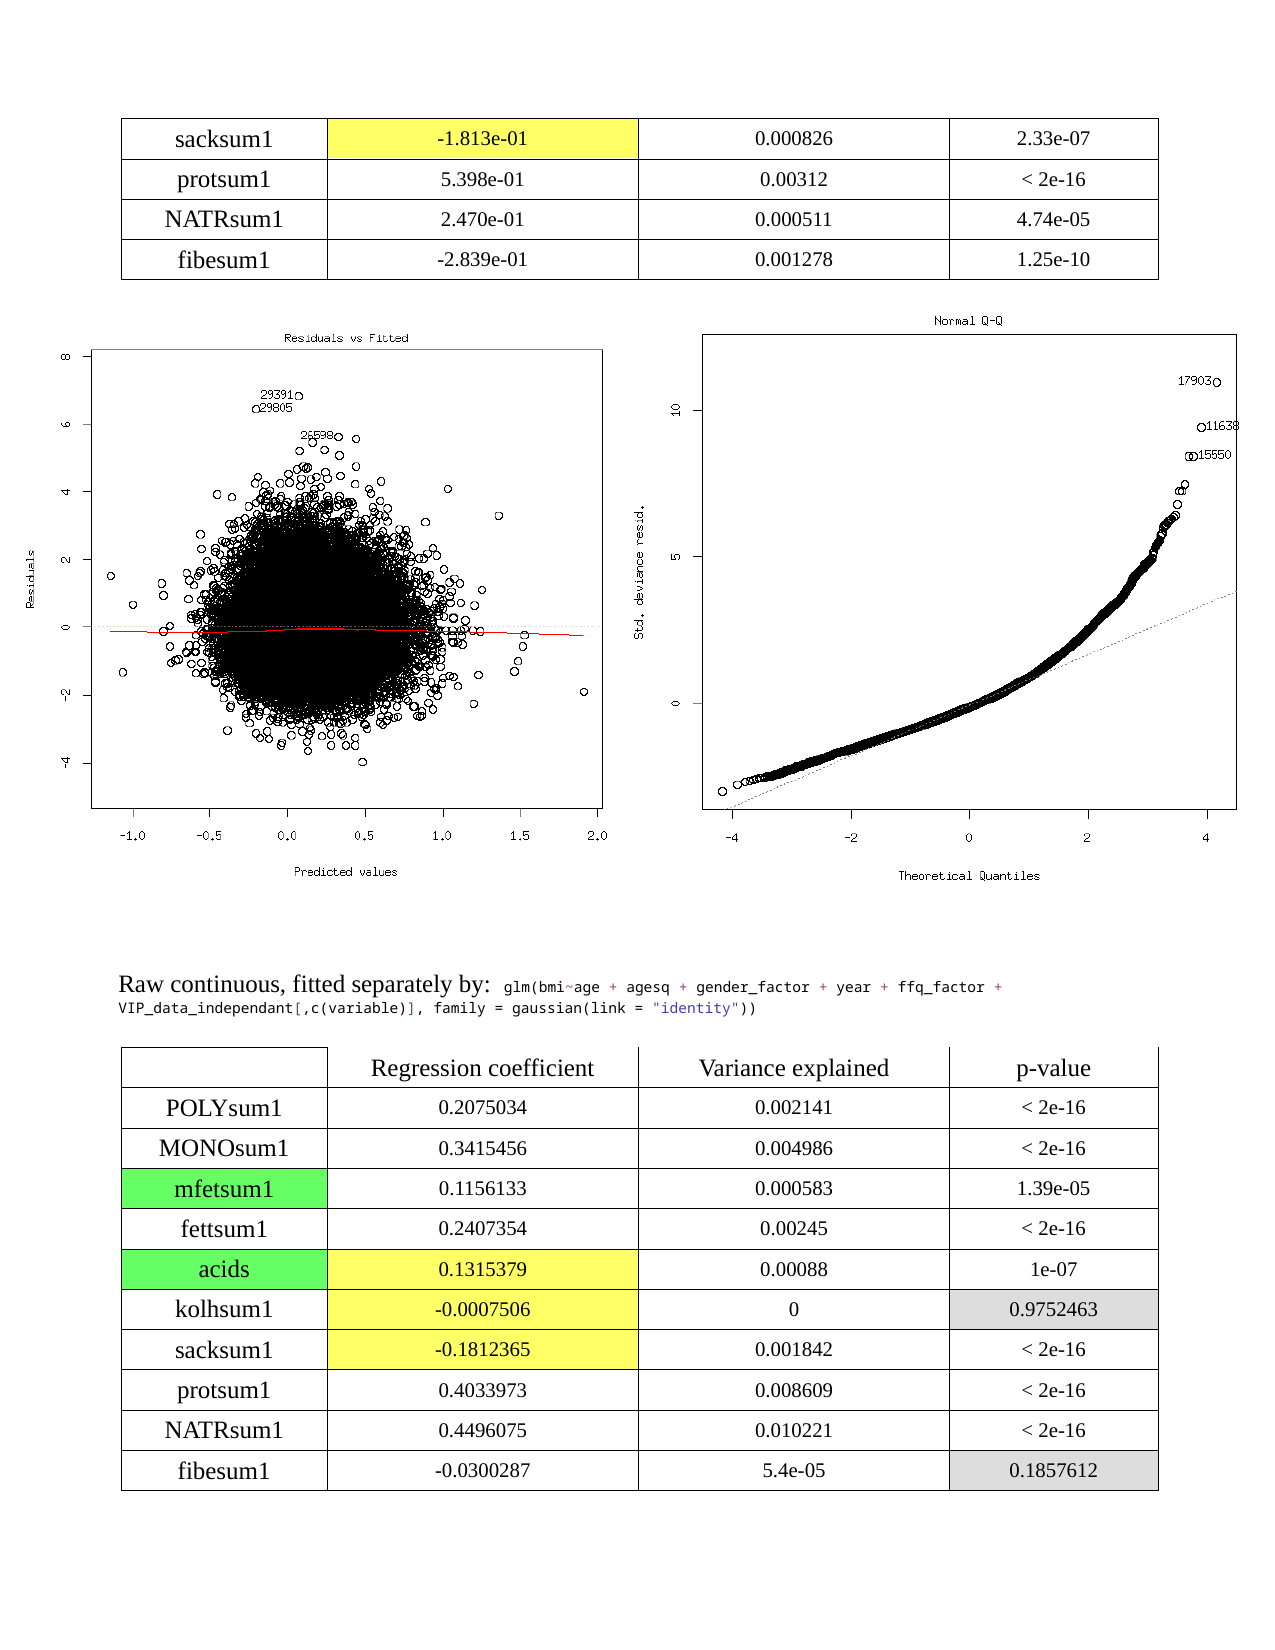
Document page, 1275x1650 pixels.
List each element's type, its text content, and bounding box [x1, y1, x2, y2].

table_cell 2.470e-01 [328, 200, 638, 239]
table_cell 0.4496075 [328, 1411, 638, 1450]
picture [21, 299, 621, 878]
table_cell 0.2075034 [328, 1088, 638, 1127]
table_cell 0.00088 [639, 1250, 949, 1289]
table_cell 0.000511 [639, 200, 949, 239]
table_cell 0.008609 [639, 1370, 949, 1410]
table_cell fibesum1 [122, 240, 327, 279]
table_cell < 2e-16 [950, 160, 1158, 199]
table_header p-value [950, 1047, 1158, 1087]
table_header [122, 1048, 327, 1087]
table_cell 0.00245 [639, 1209, 949, 1248]
table_cell 1e-07 [950, 1250, 1158, 1289]
picture [631, 312, 1244, 886]
table_cell < 2e-16 [950, 1129, 1158, 1168]
table_cell 0.000583 [639, 1169, 949, 1208]
table_cell mfetsum1 [122, 1169, 327, 1208]
table_cell < 2e-16 [950, 1370, 1158, 1410]
table_cell -0.0007506 [328, 1290, 638, 1329]
table_cell 0.2407354 [328, 1209, 638, 1248]
table_cell 0.9752463 [950, 1290, 1158, 1329]
table_header Regression coefficient [328, 1047, 638, 1087]
table_cell protsum1 [122, 160, 327, 199]
table_cell MONOsum1 [122, 1129, 327, 1168]
table_cell 0.001842 [639, 1330, 949, 1369]
table_cell 4.74e-05 [950, 200, 1158, 239]
table_cell sacksum1 [122, 119, 327, 158]
table_cell acids [122, 1250, 327, 1289]
table_cell < 2e-16 [950, 1088, 1158, 1127]
table_cell -0.1812365 [328, 1330, 638, 1369]
table_cell < 2e-16 [950, 1411, 1158, 1450]
table_cell sacksum1 [122, 1330, 327, 1369]
table_cell 0 [639, 1290, 949, 1329]
table_cell kolhsum1 [122, 1290, 327, 1329]
table_cell 0.3415456 [328, 1129, 638, 1168]
table_cell < 2e-16 [950, 1209, 1158, 1248]
table_cell fibesum1 [122, 1451, 327, 1490]
table_cell NATRsum1 [122, 200, 327, 239]
table_cell fettsum1 [122, 1209, 327, 1248]
table_cell 0.000826 [639, 119, 949, 158]
table_cell 1.39e-05 [950, 1169, 1158, 1208]
table_header Variance explained [639, 1047, 949, 1087]
table_cell 2.33e-07 [950, 119, 1158, 158]
table_cell 1.25e-10 [950, 240, 1158, 279]
table_cell 0.4033973 [328, 1370, 638, 1410]
table_cell 0.00312 [639, 160, 949, 199]
table_cell 5.398e-01 [328, 160, 638, 199]
table_cell 0.004986 [639, 1129, 949, 1168]
table_cell 0.1857612 [950, 1451, 1158, 1490]
table_cell 0.1156133 [328, 1169, 638, 1208]
table_cell < 2e-16 [950, 1330, 1158, 1369]
table_cell POLYsum1 [122, 1088, 327, 1127]
table_cell -0.0300287 [328, 1451, 638, 1490]
table_cell protsum1 [122, 1370, 327, 1410]
table_cell 5.4e-05 [639, 1451, 949, 1490]
text Raw continuous, fitted separately by: glm(bmi~age + agesq + gender_factor + year + ffq_factor + VIP_data_independant[,c(variable)], family = gaussian(link = "identity")) [118, 969, 1157, 1018]
table_cell 0.010221 [639, 1411, 949, 1450]
table_cell -1.813e-01 [328, 119, 638, 158]
table_cell 0.1315379 [328, 1250, 638, 1289]
table_cell 0.002141 [639, 1088, 949, 1127]
table_cell -2.839e-01 [328, 240, 638, 279]
table_cell 0.001278 [639, 240, 949, 279]
table_cell NATRsum1 [122, 1411, 327, 1450]
